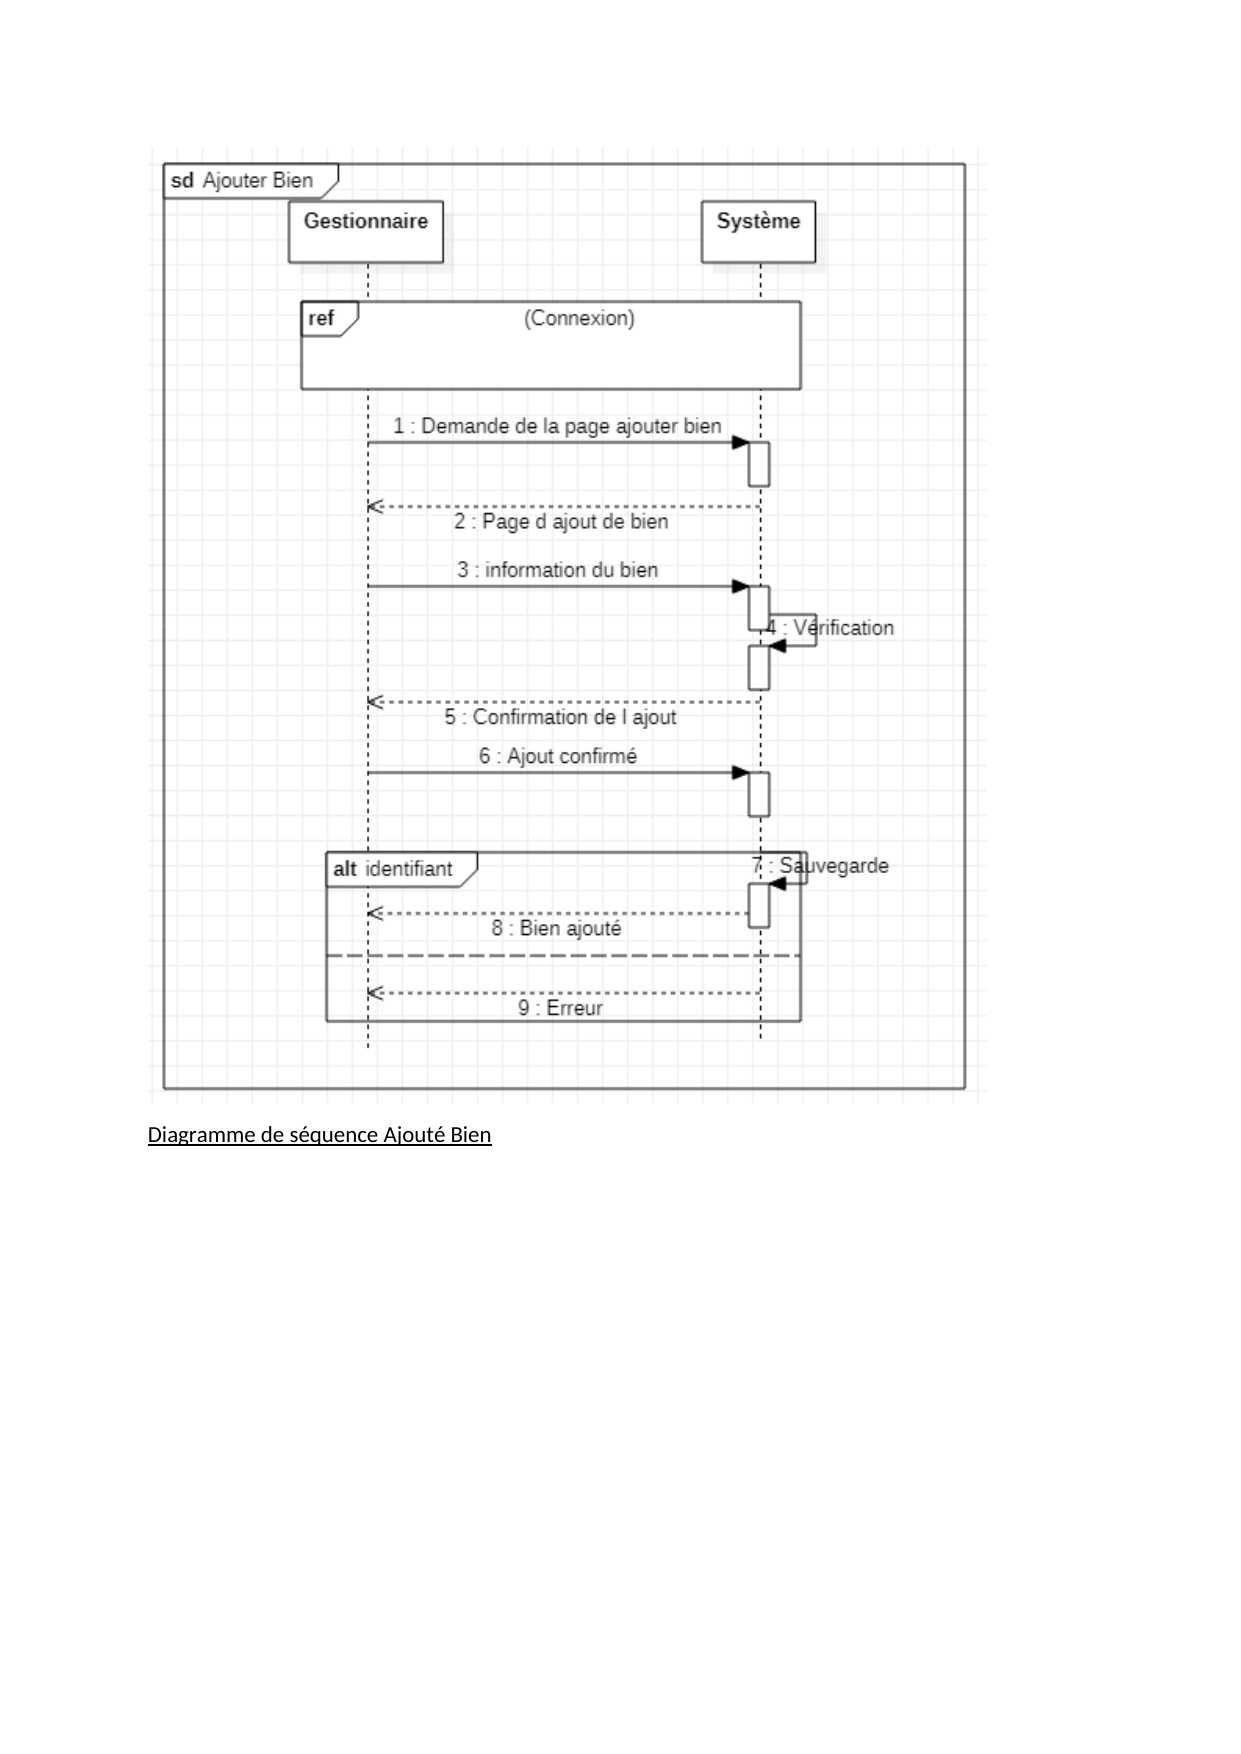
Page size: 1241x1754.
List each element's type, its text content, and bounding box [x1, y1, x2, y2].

text Diagramme de séquence Ajouté Bien [148, 1120, 1093, 1148]
